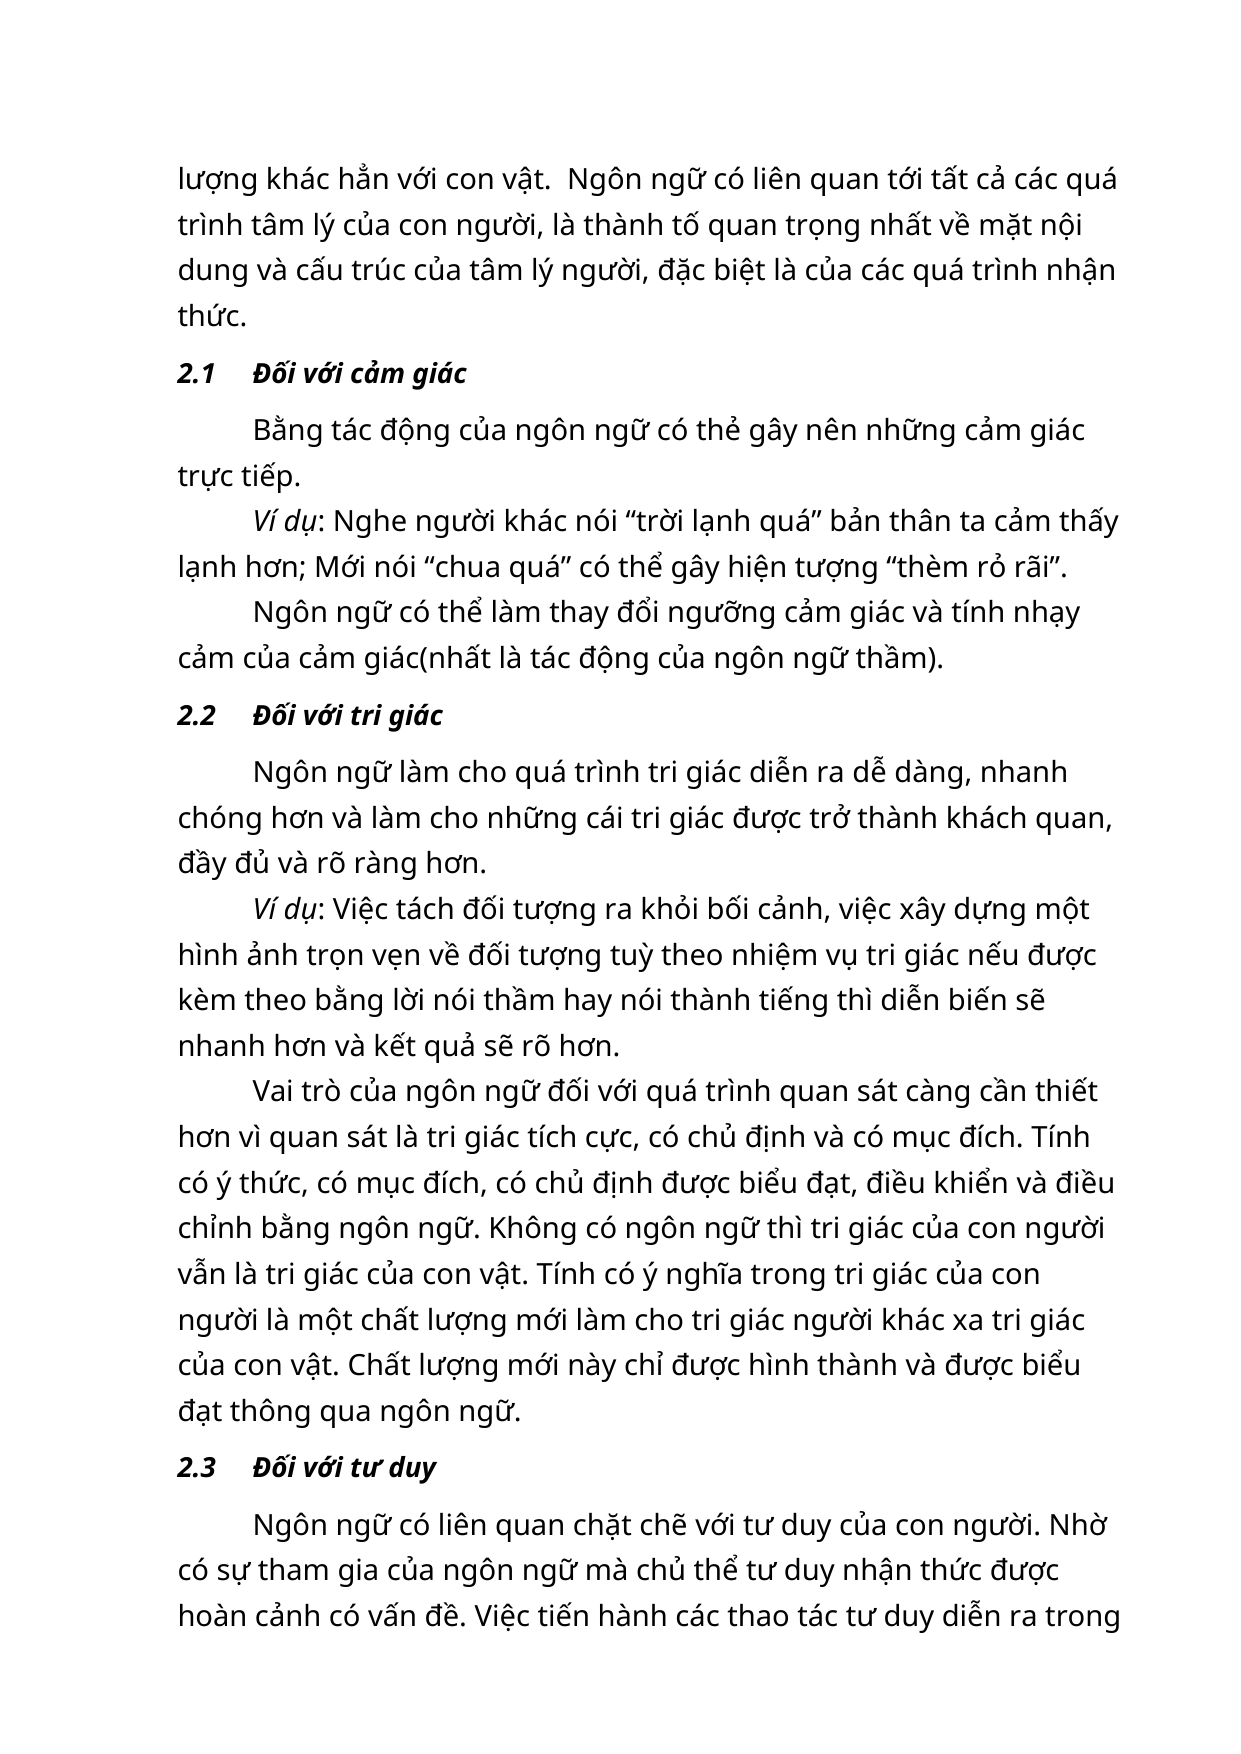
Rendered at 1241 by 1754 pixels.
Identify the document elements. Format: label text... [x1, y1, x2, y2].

text Ngôn ngữ làm cho quá trình tri giác diễn ra dễ dàng, nhanh chóng hơn và làm cho những cái tri giác được trở thành khách quan, đầy đủ và rõ ràng hơn. [177, 751, 1122, 882]
text Bằng tác động của ngôn ngữ có thẻ gây nên những cảm giác trực tiếp. [177, 409, 1122, 494]
subtitle Đối với cảm giác [177, 353, 1122, 391]
subtitle Đối với tư duy [177, 1448, 1122, 1486]
text Vai trò của ngôn ngữ đối với quá trình quan sát càng cần thiết hơn vì quan sát là tri giác tích cực, có chủ định và có mục đích. Tính có ý thức, có mục đích, có chủ định được biểu đạt, điều khiển và điều chỉnh bằng ngôn ngữ. Không có ngôn ngữ thì tri giác của con người vẫn là tri giác của con vật. Tính có ý nghĩa trong tri giác của con người là một chất lượng mới làm cho tri giác người khác xa tri giác của con vật. Chất lượng mới này chỉ được hình thành và được biểu đạt thông qua ngôn ngữ. [177, 1071, 1122, 1430]
subtitle Đối với tri giác [177, 696, 1122, 733]
text Ngôn ngữ có thể làm thay đổi ngưỡng cảm giác và tính nhạy cảm của cảm giác(nhất là tác động của ngôn ngữ thầm). [177, 592, 1122, 677]
text Ví dụ: Nghe người khác nói “trời lạnh quá” bản thân ta cảm thấy lạnh hơn; Mới nói “chua quá” có thể gây hiện tượng “thèm rỏ rãi”. [177, 501, 1122, 586]
text lượng khác hẳn với con vật. Ngôn ngữ có liên quan tới tất cả các quá trình tâm lý của con người, là thành tố quan trọng nhất về mặt nội dung và cấu trúc của tâm lý người, đặc biệt là của các quá trình nhận thức. [177, 158, 1122, 335]
text Ngôn ngữ có liên quan chặt chẽ với tư duy của con người. Nhờ có sự tham gia của ngôn ngữ mà chủ thể tư duy nhận thức được hoàn cảnh có vấn đề. Việc tiến hành các thao tác tư duy diễn ra trong [177, 1504, 1122, 1635]
text Ví dụ: Việc tách đối tượng ra khỏi bối cảnh, việc xây dựng một hình ảnh trọn vẹn về đối tượng tuỳ theo nhiệm vụ tri giác nếu được kèm theo bằng lời nói thầm hay nói thành tiếng thì diễn biến sẽ nhanh hơn và kết quả sẽ rõ hơn. [177, 888, 1122, 1065]
